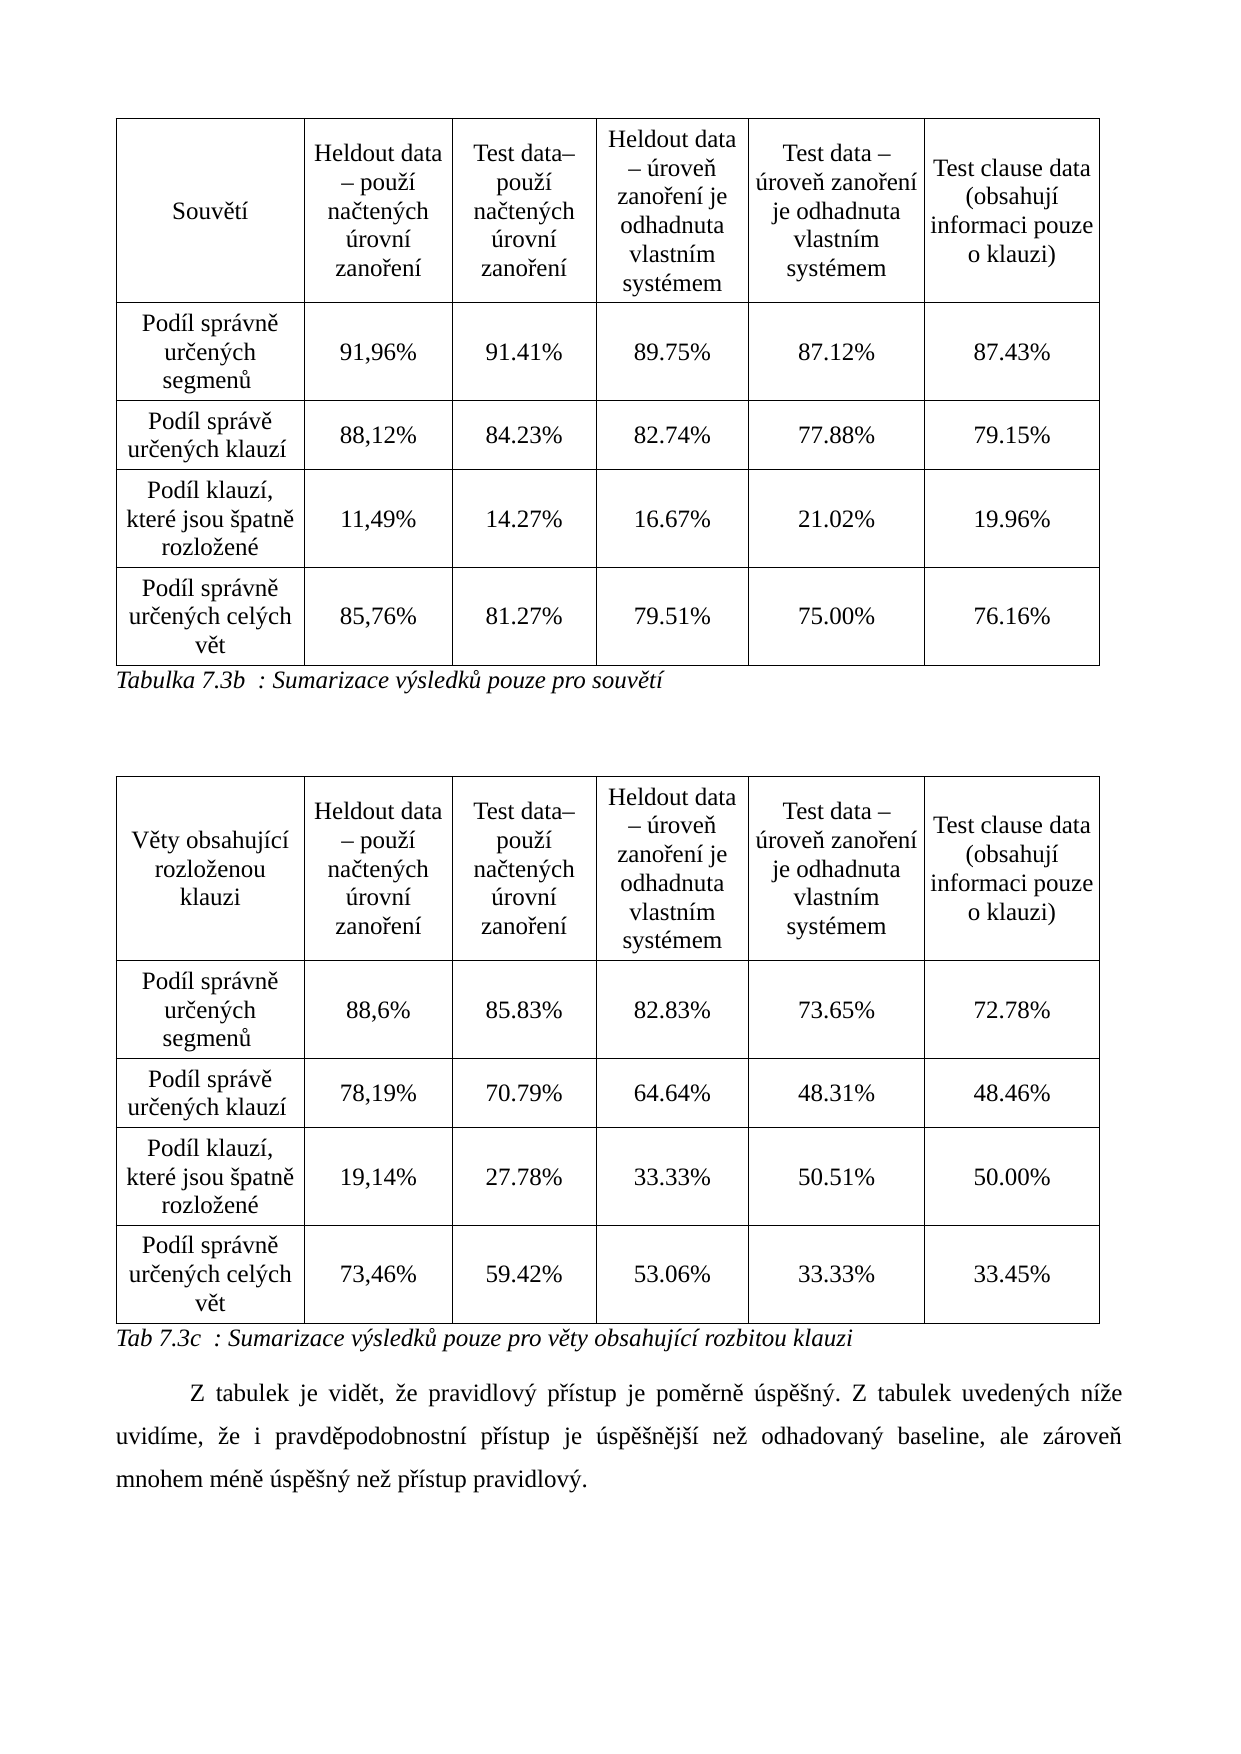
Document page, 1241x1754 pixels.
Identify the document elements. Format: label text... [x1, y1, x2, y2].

table_cell 88,12% [305, 401, 452, 469]
table_cell Podíl klauzí, které jsou špatně rozložené [117, 1128, 304, 1225]
table_header Test data– použí načtených úrovní zanoření [453, 777, 596, 960]
table_header Heldout data – úroveň zanoření je odhadnuta vlastním systémem [597, 119, 748, 302]
table_cell 33,45% [925, 1226, 1099, 1323]
table_cell Podíl správě určených klauzí [117, 1059, 304, 1127]
table_cell 77,88% [749, 401, 924, 469]
table_cell 91,96% [305, 303, 452, 400]
table_cell Podíl správně určených celých vět [117, 568, 304, 665]
table_header Test clause data (obsahují informaci pouze o klauzi) [925, 777, 1099, 960]
table_cell Podíl správě určených klauzí [117, 401, 304, 469]
table_cell 33,33% [749, 1226, 924, 1323]
table_cell 19,96% [925, 470, 1099, 567]
table_cell 91,41% [453, 303, 596, 400]
table_cell 53,06% [597, 1226, 748, 1323]
table_header Test clause data (obsahují informaci pouze o klauzi) [925, 119, 1099, 302]
table_cell 81,27% [453, 568, 596, 665]
text Tab 7.3c : Sumarizace výsledků pouze pro věty obsahující rozbitou klauzi [116, 1323, 1123, 1351]
table_cell 87,43% [925, 303, 1099, 400]
table_cell 73,46% [305, 1226, 452, 1323]
table_cell 89,75% [597, 303, 748, 400]
table_cell 73,65% [749, 961, 924, 1058]
table_cell 21,02% [749, 470, 924, 567]
table_cell 50,00% [925, 1128, 1099, 1225]
table_cell 76,16% [925, 568, 1099, 665]
table_header Věty obsahující rozloženou klauzi [117, 777, 304, 960]
table_header Heldout data – použí načtených úrovní zanoření [305, 119, 452, 302]
table_cell 85,76% [305, 568, 452, 665]
table_cell 27,78% [453, 1128, 596, 1225]
table_cell 33,33% [597, 1128, 748, 1225]
table_header Test data – úroveň zanoření je odhadnuta vlastním systémem [749, 119, 924, 302]
table_cell 87,12% [749, 303, 924, 400]
table_cell 79,51% [597, 568, 748, 665]
table_cell 14,27% [453, 470, 596, 567]
table_cell 82,74% [597, 401, 748, 469]
table_header Heldout data – použí načtených úrovní zanoření [305, 777, 452, 960]
table_cell 59,42% [453, 1226, 596, 1323]
table_cell 50,51% [749, 1128, 924, 1225]
table_cell Podíl správně určených segmenů [117, 961, 304, 1058]
table_cell 48,31% [749, 1059, 924, 1127]
table_cell Podíl správně určených celých vět [117, 1226, 304, 1323]
table_cell 75,00% [749, 568, 924, 665]
table_header Test data – úroveň zanoření je odhadnuta vlastním systémem [749, 777, 924, 960]
table_cell 16,67% [597, 470, 748, 567]
table_cell 82,83% [597, 961, 748, 1058]
table_cell Podíl klauzí, které jsou špatně rozložené [117, 470, 304, 567]
table_cell 48,46% [925, 1059, 1099, 1127]
table_cell 84,23% [453, 401, 596, 469]
table_header Souvětí [117, 119, 304, 302]
table_cell 64,64% [597, 1059, 748, 1127]
table_header Test data– použí načtených úrovní zanoření [453, 119, 596, 302]
table_cell 19,14% [305, 1128, 452, 1225]
text Tabulka 7.3b : Sumarizace výsledků pouze pro souvětí [116, 665, 1123, 693]
table_cell 70,79% [453, 1059, 596, 1127]
table_cell 88,6% [305, 961, 452, 1058]
table_cell 79,15% [925, 401, 1099, 469]
table_cell 78,19% [305, 1059, 452, 1127]
table_cell 72,78% [925, 961, 1099, 1058]
table_cell 11,49% [305, 470, 452, 567]
table_cell Podíl správně určených segmenů [117, 303, 304, 400]
text Z tabulek je vidět, že pravidlový přístup je poměrně úspěšný. Z tabulek uvedených níže uvidíme, že i pravděpodobnostní přístup je úspěšnější než odhadovaný baseline, ale zároveň mnohem méně úspěšný než přístup pravidlový. [116, 1378, 1123, 1493]
table_cell 85,83% [453, 961, 596, 1058]
table_header Heldout data – úroveň zanoření je odhadnuta vlastním systémem [597, 777, 748, 960]
